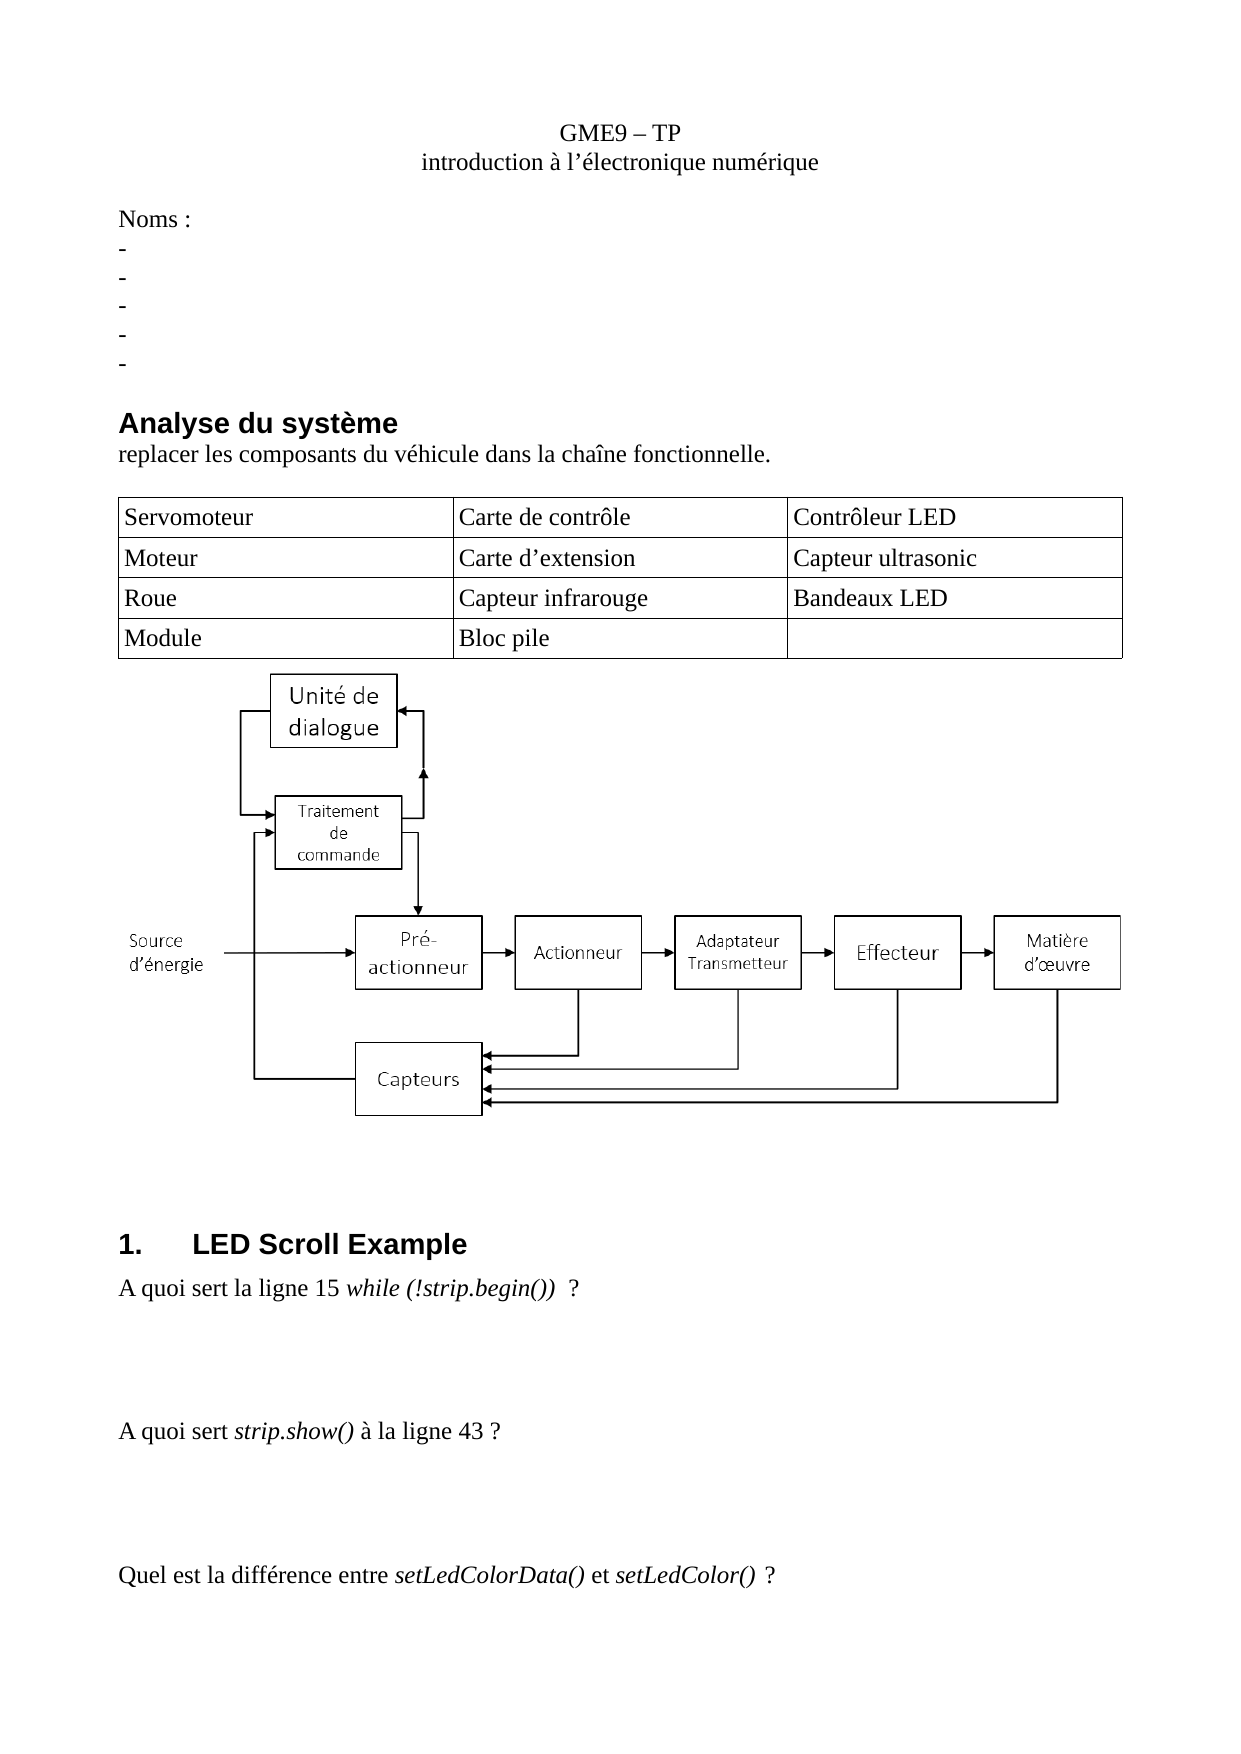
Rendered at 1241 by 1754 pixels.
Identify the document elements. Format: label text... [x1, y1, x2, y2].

table_cell Roue [119, 578, 453, 618]
table_cell Bandeaux LED [788, 578, 1122, 618]
text - [118, 262, 1122, 291]
table_cell [788, 619, 1122, 658]
table_cell Bloc pile [454, 619, 787, 658]
subtitle LED Scroll Example [118, 1227, 1122, 1260]
text GME9 – TP [118, 118, 1122, 147]
text A quoi sert strip.show() à la ligne 43 ? [118, 1416, 1122, 1445]
text - [118, 348, 1122, 377]
table_cell Capteur ultrasonic [788, 538, 1122, 577]
text - [118, 233, 1122, 262]
text replacer les composants du véhicule dans la chaîne fonctionnelle. [118, 439, 1122, 468]
text introduction à l’électronique numérique [118, 147, 1122, 176]
picture [116, 670, 1121, 1116]
table_header Servomoteur [119, 498, 453, 537]
text - [118, 291, 1122, 319]
table_cell Carte d’extension [454, 538, 787, 577]
text Analyse du système [118, 406, 1122, 439]
text - [118, 319, 1122, 348]
text Quel est la différence entre setLedColorData() et setLedColor() ? [118, 1560, 1122, 1589]
table_header Carte de contrôle [454, 498, 787, 537]
table_cell Module [119, 619, 453, 658]
text Noms : [118, 204, 1122, 233]
text A quoi sert la ligne 15 while (!strip.begin()) ? [118, 1273, 1122, 1301]
table_cell Moteur [119, 538, 453, 577]
table_cell Capteur infrarouge [454, 578, 787, 618]
table_header Contrôleur LED [788, 498, 1122, 537]
